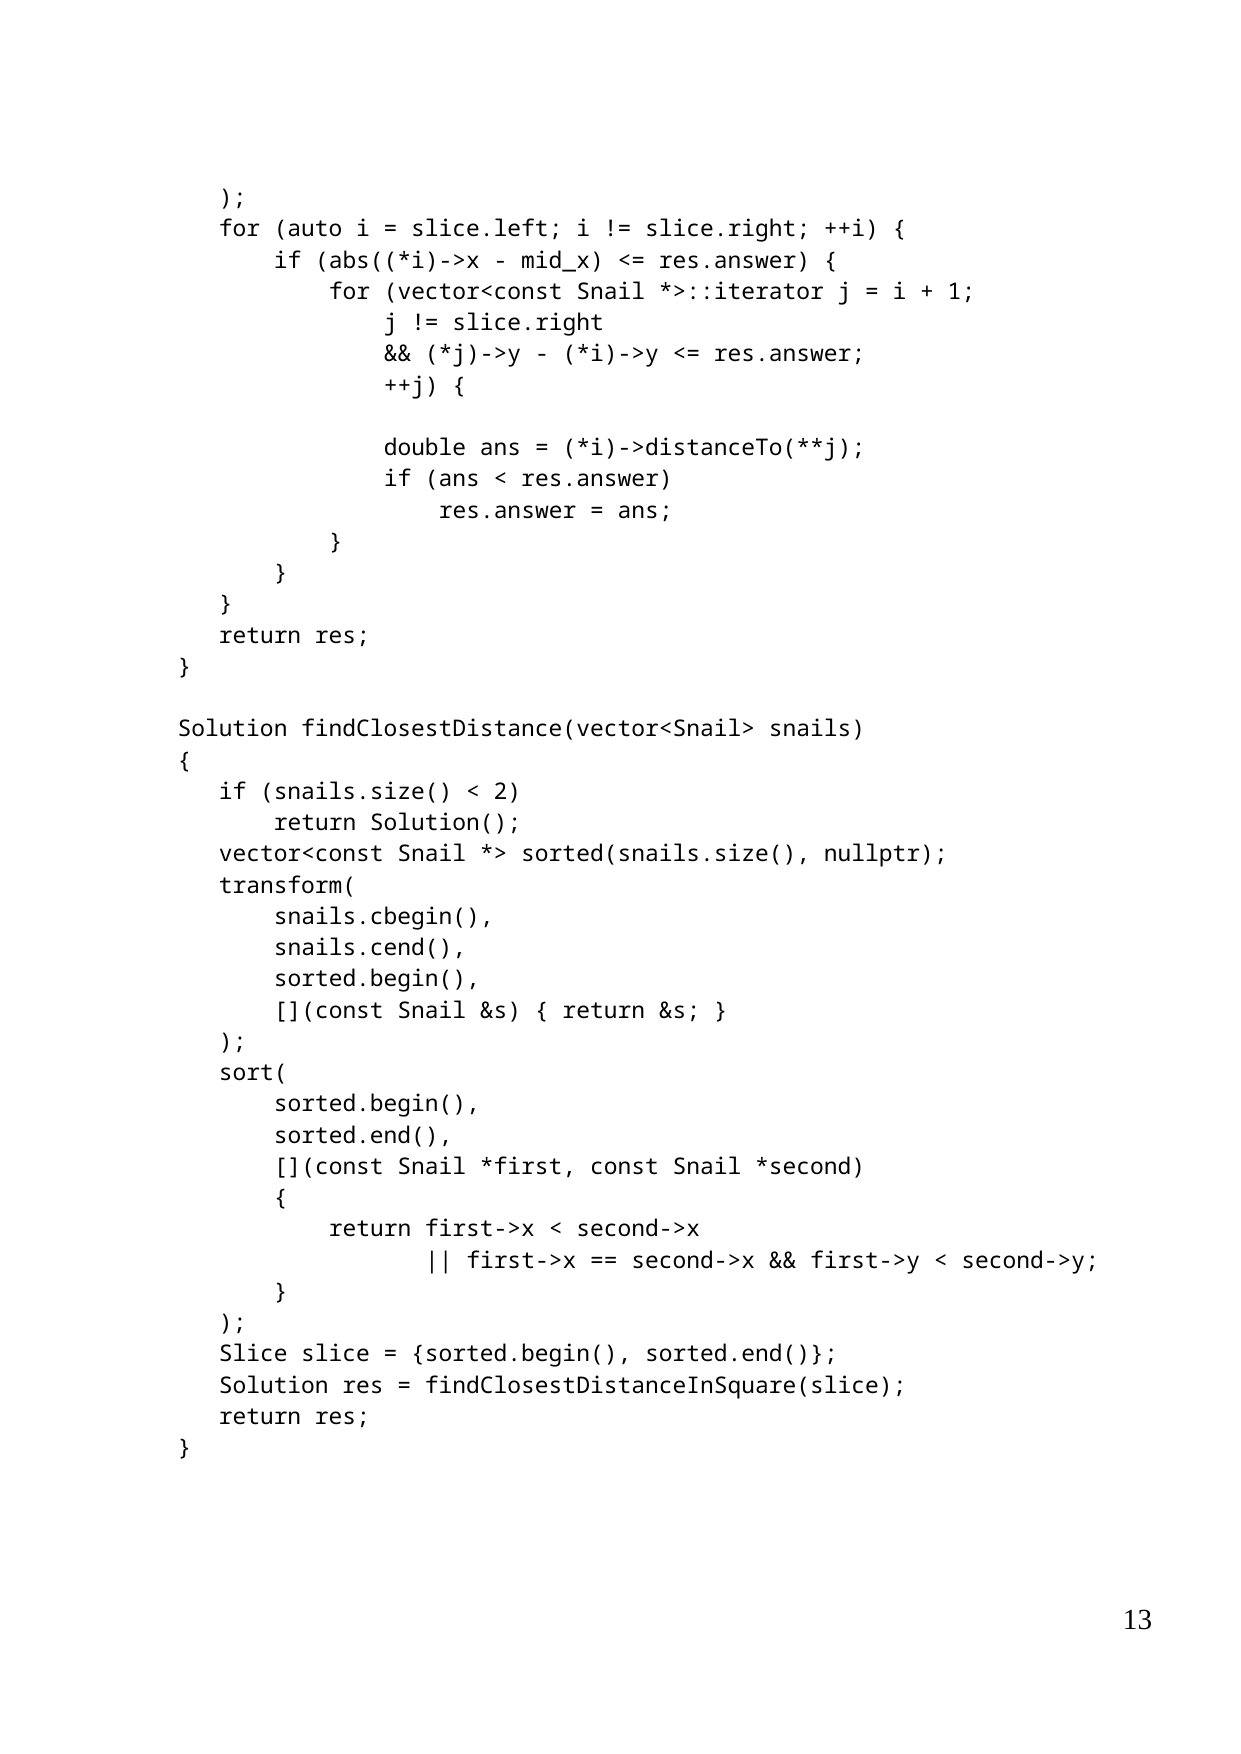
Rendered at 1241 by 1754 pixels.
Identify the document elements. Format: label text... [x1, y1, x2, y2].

text ); for (auto i = slice.left; i != slice.right; ++i) { if (abs((*i)->x - mid_x) <= res.answer) { for (vector<const Snail *>::iterator j = i + 1; j != slice.right && (*j)->y - (*i)->y <= res.answer; ++j) { double ans = (*i)->distanceTo(**j); if (ans < res.answer) res.answer = ans; } } } return res; } Solution findClosestDistance(vector<Snail> snails) { if (snails.size() < 2) return Solution(); vector<const Snail *> sorted(snails.size(), nullptr); transform( snails.cbegin(), snails.cend(), sorted.begin(), [](const Snail &s) { return &s; } ); sort( sorted.begin(), sorted.end(), [](const Snail *first, const Snail *second) { return first->x < second->x || first->x == second->x && first->y < second->y; } ); Slice slice = {sorted.begin(), sorted.end()}; Solution res = findClosestDistanceInSquare(slice); return res; } [177, 181, 1152, 1551]
